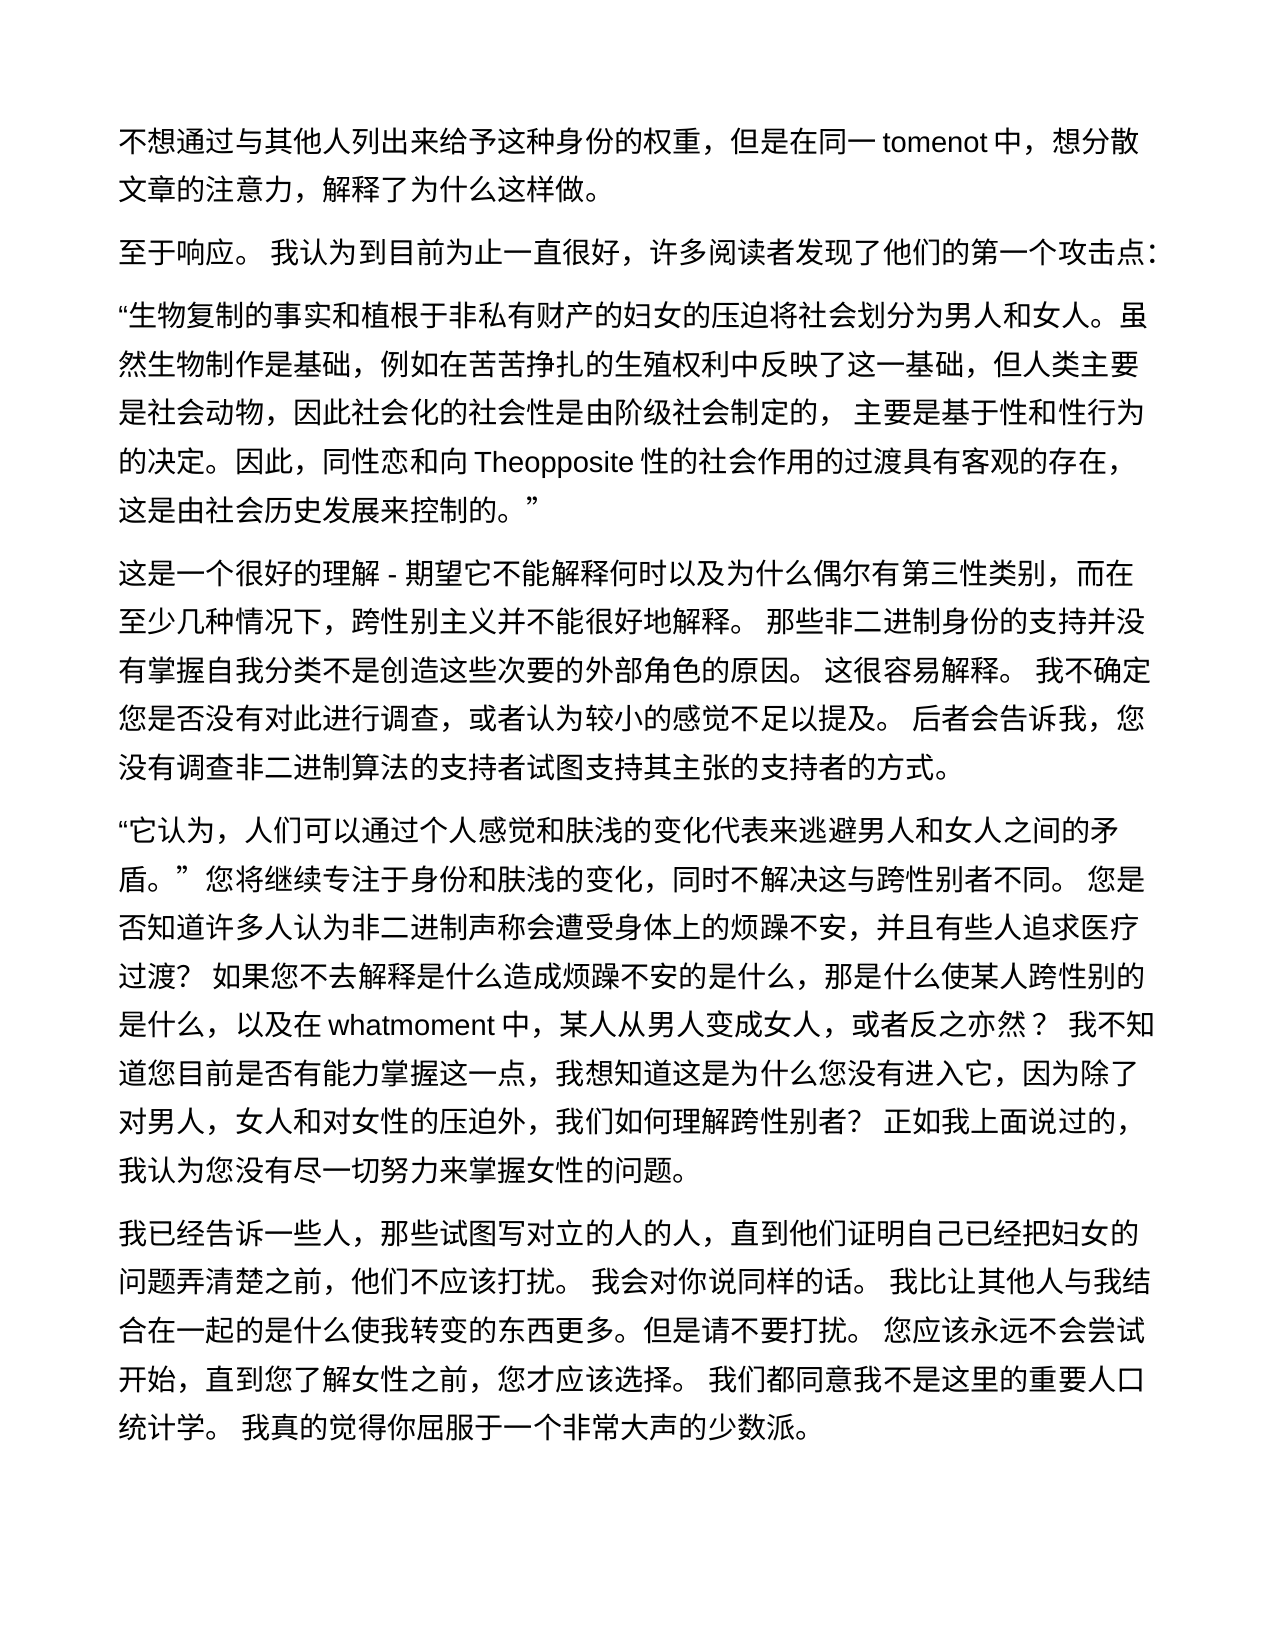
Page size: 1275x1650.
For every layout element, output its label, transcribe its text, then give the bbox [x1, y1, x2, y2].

text 至于响应。 我认为到目前为止一直很好，许多阅读者发现了他们的第一个攻击点： [118, 230, 1157, 272]
text “它认为，人们可以通过个人感觉和肤浅的变化代表来逃避男人和女人之间的矛盾。”您将继续专注于身份和肤浅的变化，同时不解决这与跨性别者不同。 您是否知道许多人认为非二进制声称会遭受身体上的烦躁不安，并且有些人追求医疗过渡？ 如果您不去解释是什么造成烦躁不安的是什么，那是什么使某人跨性别的是什么，以及在whatmoment中，某人从男人变成女人，或者反之亦然 ？ 我不知道您目前是否有能力掌握这一点，我想知道这是为什么您没有进入它，因为除了对男人，女人和对女性的压迫外，我们如何理解跨性别者？ 正如我上面说过的，我认为您没有尽一切努力来掌握女性的问题。 [118, 807, 1157, 1189]
text 这是一个很好的理解 - 期望它不能解释何时以及为什么偶尔有第三性类别，而在至少几种情况下，跨性别主义并不能很好地解释。 那些非二进制身份的支持并没有掌握自我分类不是创造这些次要的外部角色的原因。 这很容易解释。 我不确定您是否没有对此进行调查，或者认为较小的感觉不足以提及。 后者会告诉我，您没有调查非二进制算法的支持者试图支持其主张的支持者的方式。 [118, 550, 1157, 787]
text “生物复制的事实和植根于非私有财产的妇女的压迫将社会划分为男人和女人。虽然生物制作是基础，例如在苦苦挣扎的生殖权利中反映了这一基础，但人类主要是社会动物，因此社会化的社会性是由阶级社会制定的， 主要是基于性和性行为的决定。因此，同性恋和向Theopposite性的社会作用的过渡具有客观的存在，这是由社会历史发展来控制的。” [118, 293, 1157, 529]
text 我已经告诉一些人，那些试图写对立的人的人，直到他们证明自己已经把妇女的问题弄清楚之前，他们不应该打扰。 我会对你说同样的话。 我比让其他人与我结合在一起的是什么使我转变的东西更多。但是请不要打扰。 您应该永远不会尝试开始，直到您了解女性之前，您才应该选择。 我们都同意我不是这里的重要人口统计学。 我真的觉得你屈服于一个非常大声的少数派。 [118, 1210, 1157, 1447]
text 不想通过与其他人列出来给予这种身份的权重，但是在同一tomenot中，想分散文章的注意力，解释了为什么这样做。 [118, 118, 1157, 209]
